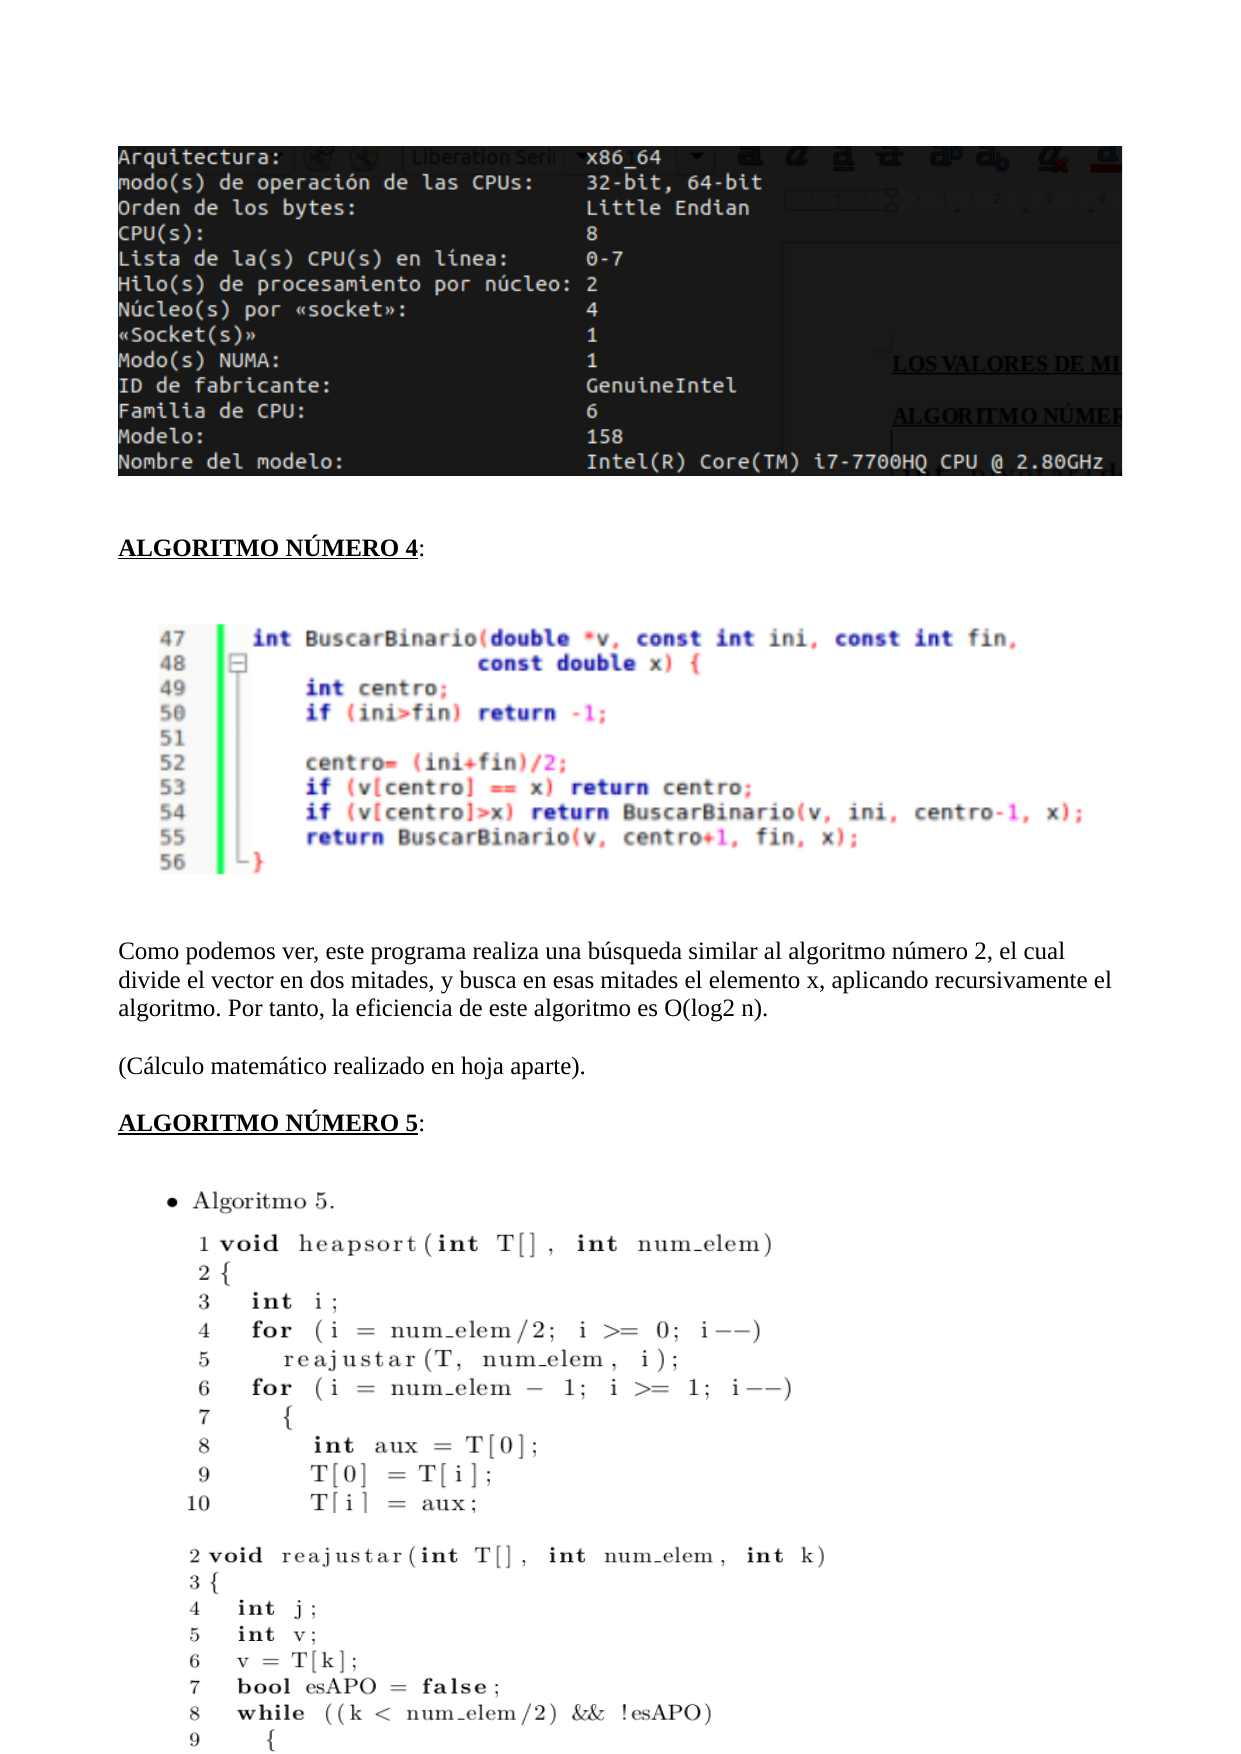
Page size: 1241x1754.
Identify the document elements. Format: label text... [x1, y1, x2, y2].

text ALGORITMO NÚMERO 4: [118, 533, 1122, 562]
picture [120, 1167, 957, 1754]
text ALGORITMO NÚMERO 5: [118, 1108, 1122, 1137]
picture [118, 590, 1123, 908]
picture [118, 146, 1123, 476]
text (Cálculo matemático realizado en hoja aparte). [118, 1051, 1122, 1080]
text Como podemos ver, este programa realiza una búsqueda similar al algoritmo número 2, el cual divide el vector en dos mitades, y busca en esas mitades el elemento x, aplicando recursivamente el algoritmo. Por tanto, la eficiencia de este algoritmo es O(log2 n). [118, 936, 1122, 1022]
